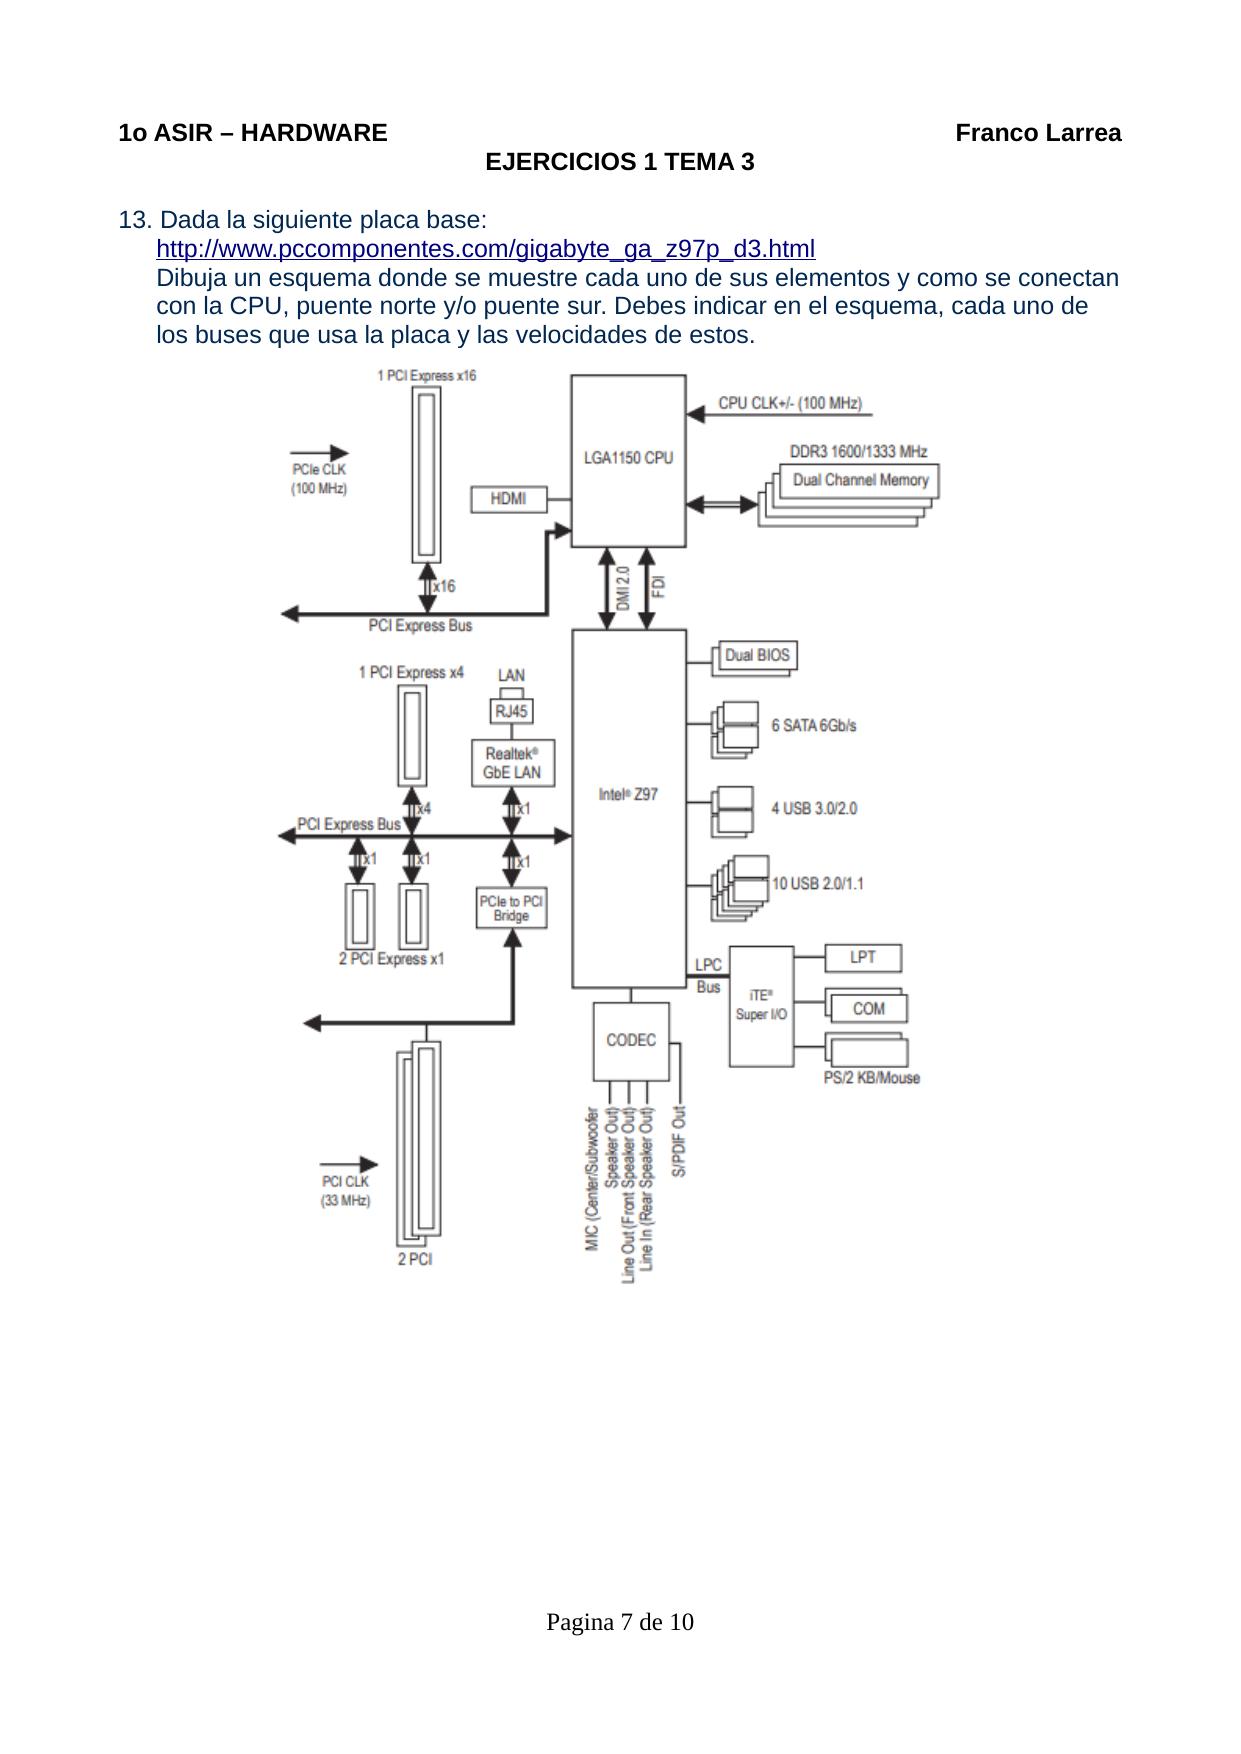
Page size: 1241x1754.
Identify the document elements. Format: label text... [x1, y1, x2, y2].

picture [265, 348, 975, 1295]
subtitle Dibuja un esquema donde se muestre cada uno de sus elementos y como se conectan con la CPU, puente norte y/o puente sur. Debes indicar en el esquema, cada uno de los buses que usa la placa y las velocidades de estos. [118, 263, 1122, 349]
subtitle Dada la siguiente placa base: http://www.pccomponentes.com/gigabyte_ga_z97p_d3.html [118, 205, 1122, 263]
